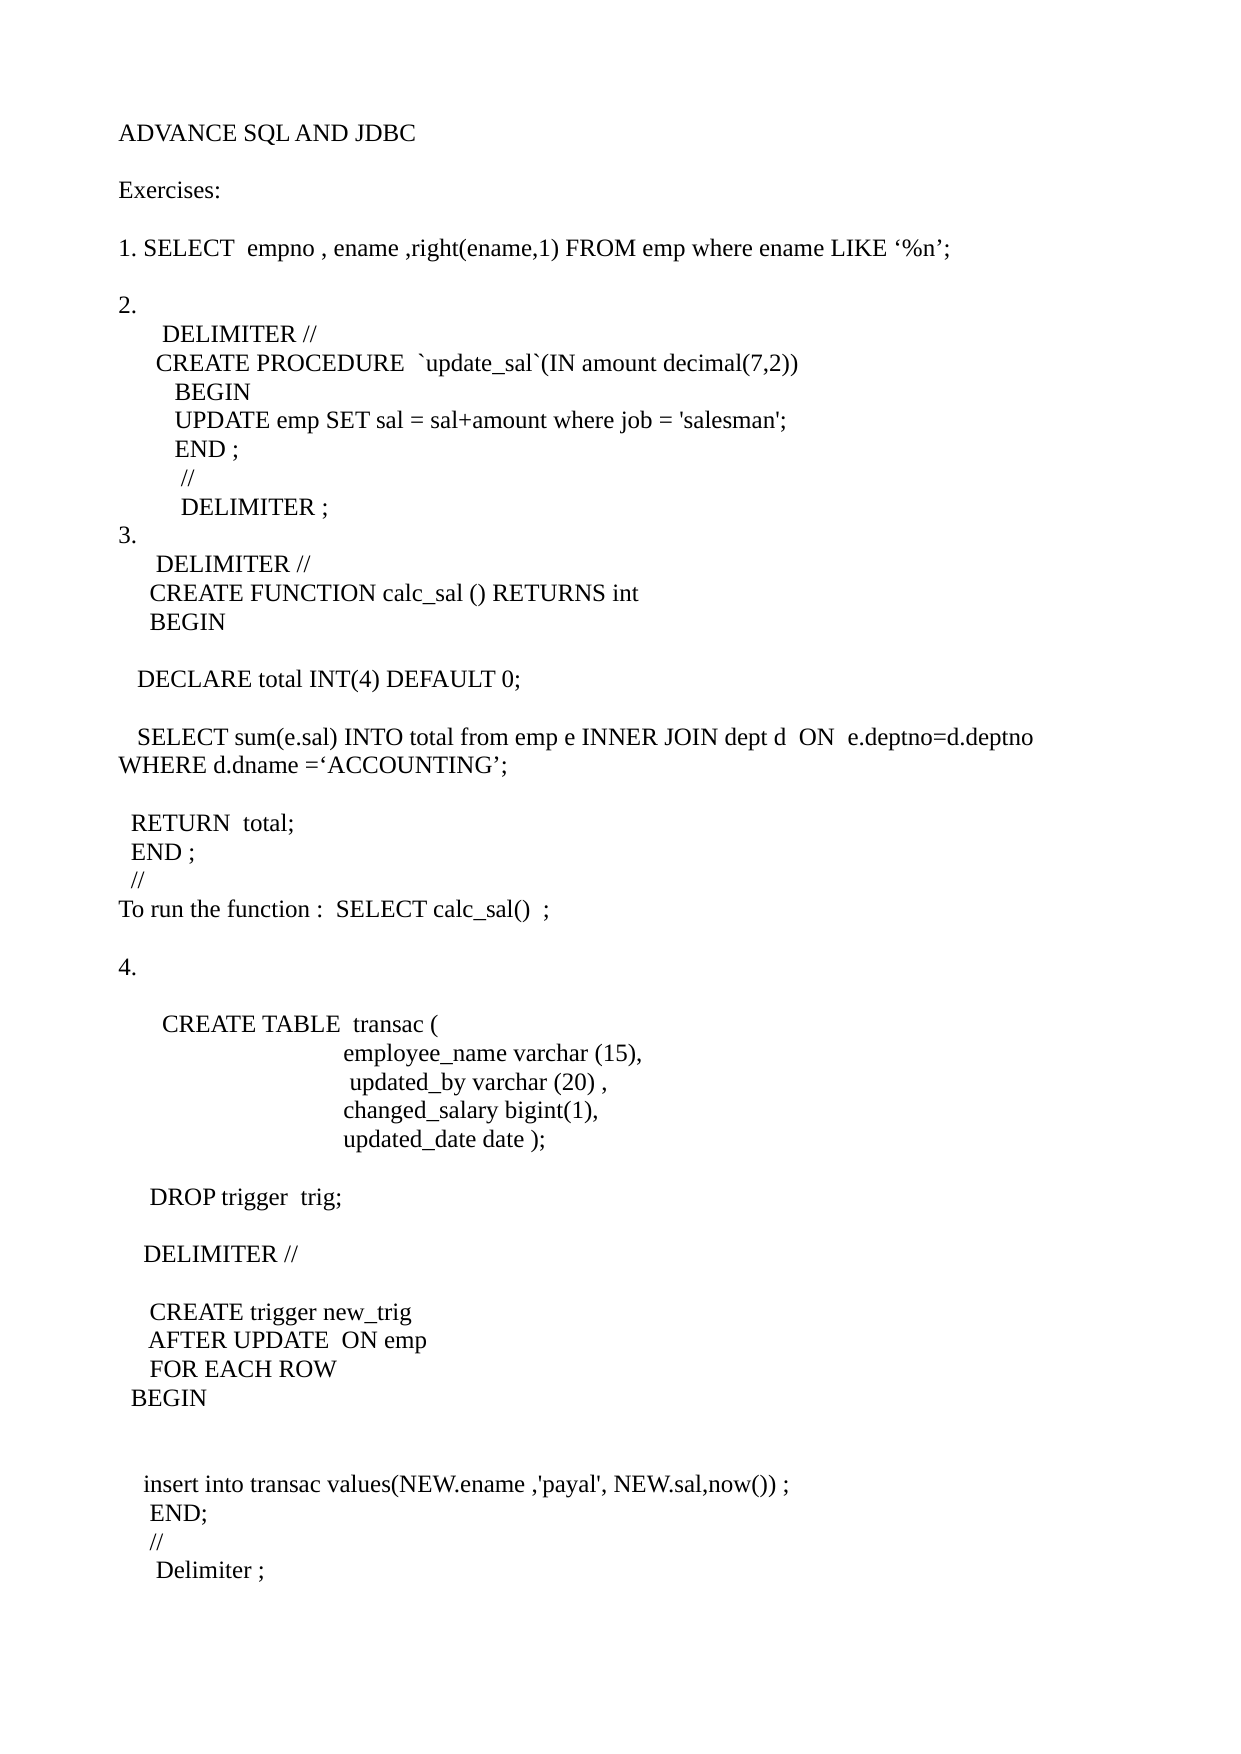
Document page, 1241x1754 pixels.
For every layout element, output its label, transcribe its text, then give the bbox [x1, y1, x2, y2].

text ADVANCE SQL AND JDBC [118, 118, 1122, 147]
text updated_by varchar (20) , [118, 1067, 1122, 1096]
text BEGIN [118, 1383, 1122, 1412]
text updated_date date ); [118, 1124, 1122, 1153]
text CREATE FUNCTION calc_sal () RETURNS int [118, 578, 1122, 607]
text 1. SELECT empno , ename ,right(ename,1) FROM emp where ename LIKE ‘%n’; [118, 233, 1122, 262]
text DELIMITER // [118, 1239, 1122, 1268]
text changed_salary bigint(1), [118, 1096, 1122, 1124]
text To run the function : SELECT calc_sal() ; [118, 894, 1122, 923]
text CREATE PROCEDURE `update_sal`(IN amount decimal(7,2)) [118, 348, 1122, 377]
text CREATE trigger new_trig [118, 1297, 1122, 1326]
text BEGIN [118, 607, 1122, 636]
text END ; [118, 837, 1122, 866]
text DELIMITER // [118, 319, 1122, 348]
text BEGIN [118, 377, 1122, 406]
text 4. [118, 952, 1122, 981]
text Delimiter ; [118, 1556, 1122, 1584]
text CREATE TABLE transac ( [118, 1009, 1122, 1038]
text DELIMITER // [118, 549, 1122, 578]
text employee_name varchar (15), [118, 1038, 1122, 1067]
text // [118, 866, 1122, 894]
text 3. [118, 521, 1122, 549]
text insert into transac values(NEW.ename ,'payal', NEW.sal,now()) ; [118, 1469, 1122, 1498]
text END; [118, 1498, 1122, 1527]
text DECLARE total INT(4) DEFAULT 0; [118, 664, 1122, 693]
text // [118, 463, 1122, 492]
text DROP trigger trig; [118, 1182, 1122, 1211]
text SELECT sum(e.sal) INTO total from emp e INNER JOIN dept d ON e.deptno=d.deptno WHERE d.dname =‘ACCOUNTING’; [118, 722, 1122, 779]
text FOR EACH ROW [118, 1354, 1122, 1383]
text Exercises: [118, 176, 1122, 204]
text UPDATE emp SET sal = sal+amount where job = 'salesman'; [118, 406, 1122, 434]
text AFTER UPDATE ON emp [118, 1326, 1122, 1354]
text DELIMITER ; [118, 492, 1122, 521]
text END ; [118, 434, 1122, 463]
text // [118, 1527, 1122, 1556]
text 2. [118, 291, 1122, 319]
text RETURN total; [118, 808, 1122, 837]
